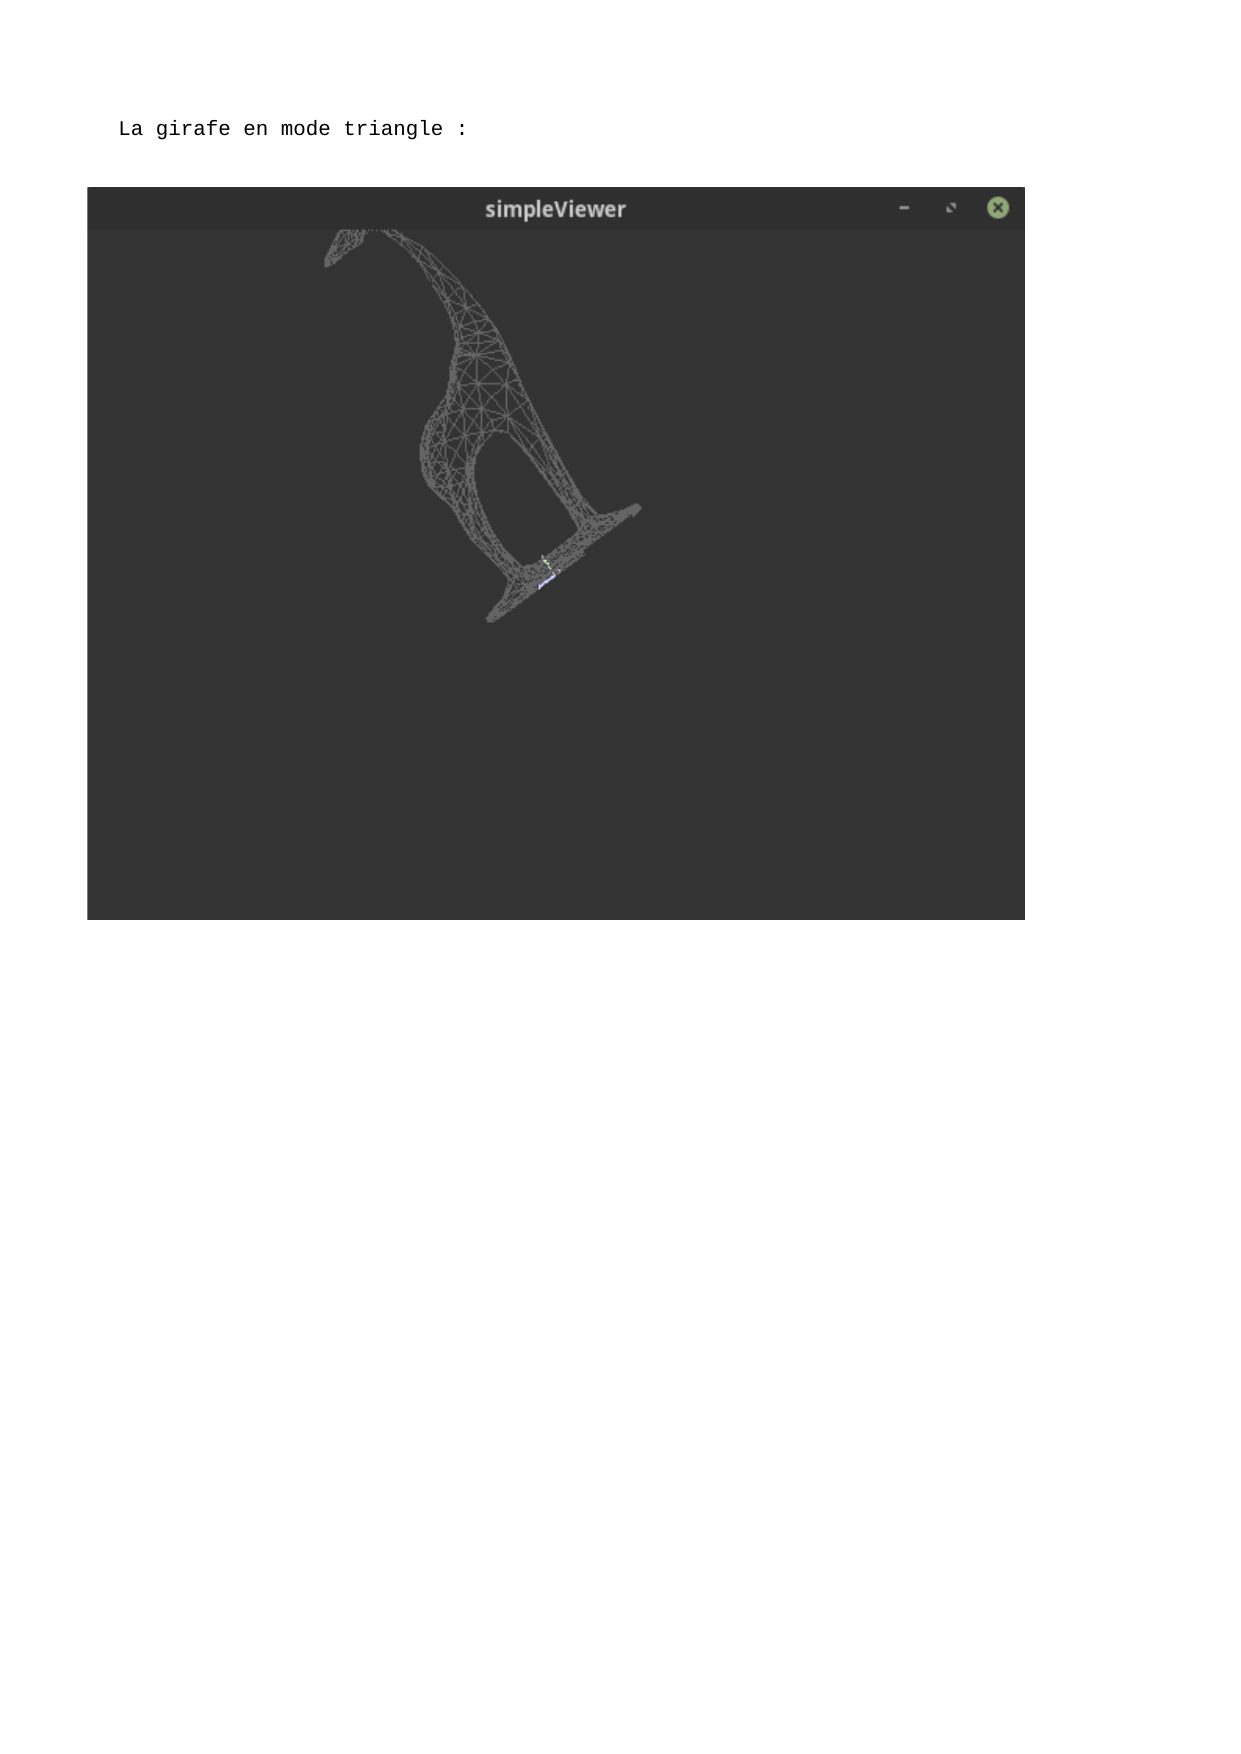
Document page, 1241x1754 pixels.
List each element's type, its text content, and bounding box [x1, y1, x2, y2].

text La girafe en mode triangle : [118, 118, 1122, 142]
picture [87, 187, 1025, 920]
